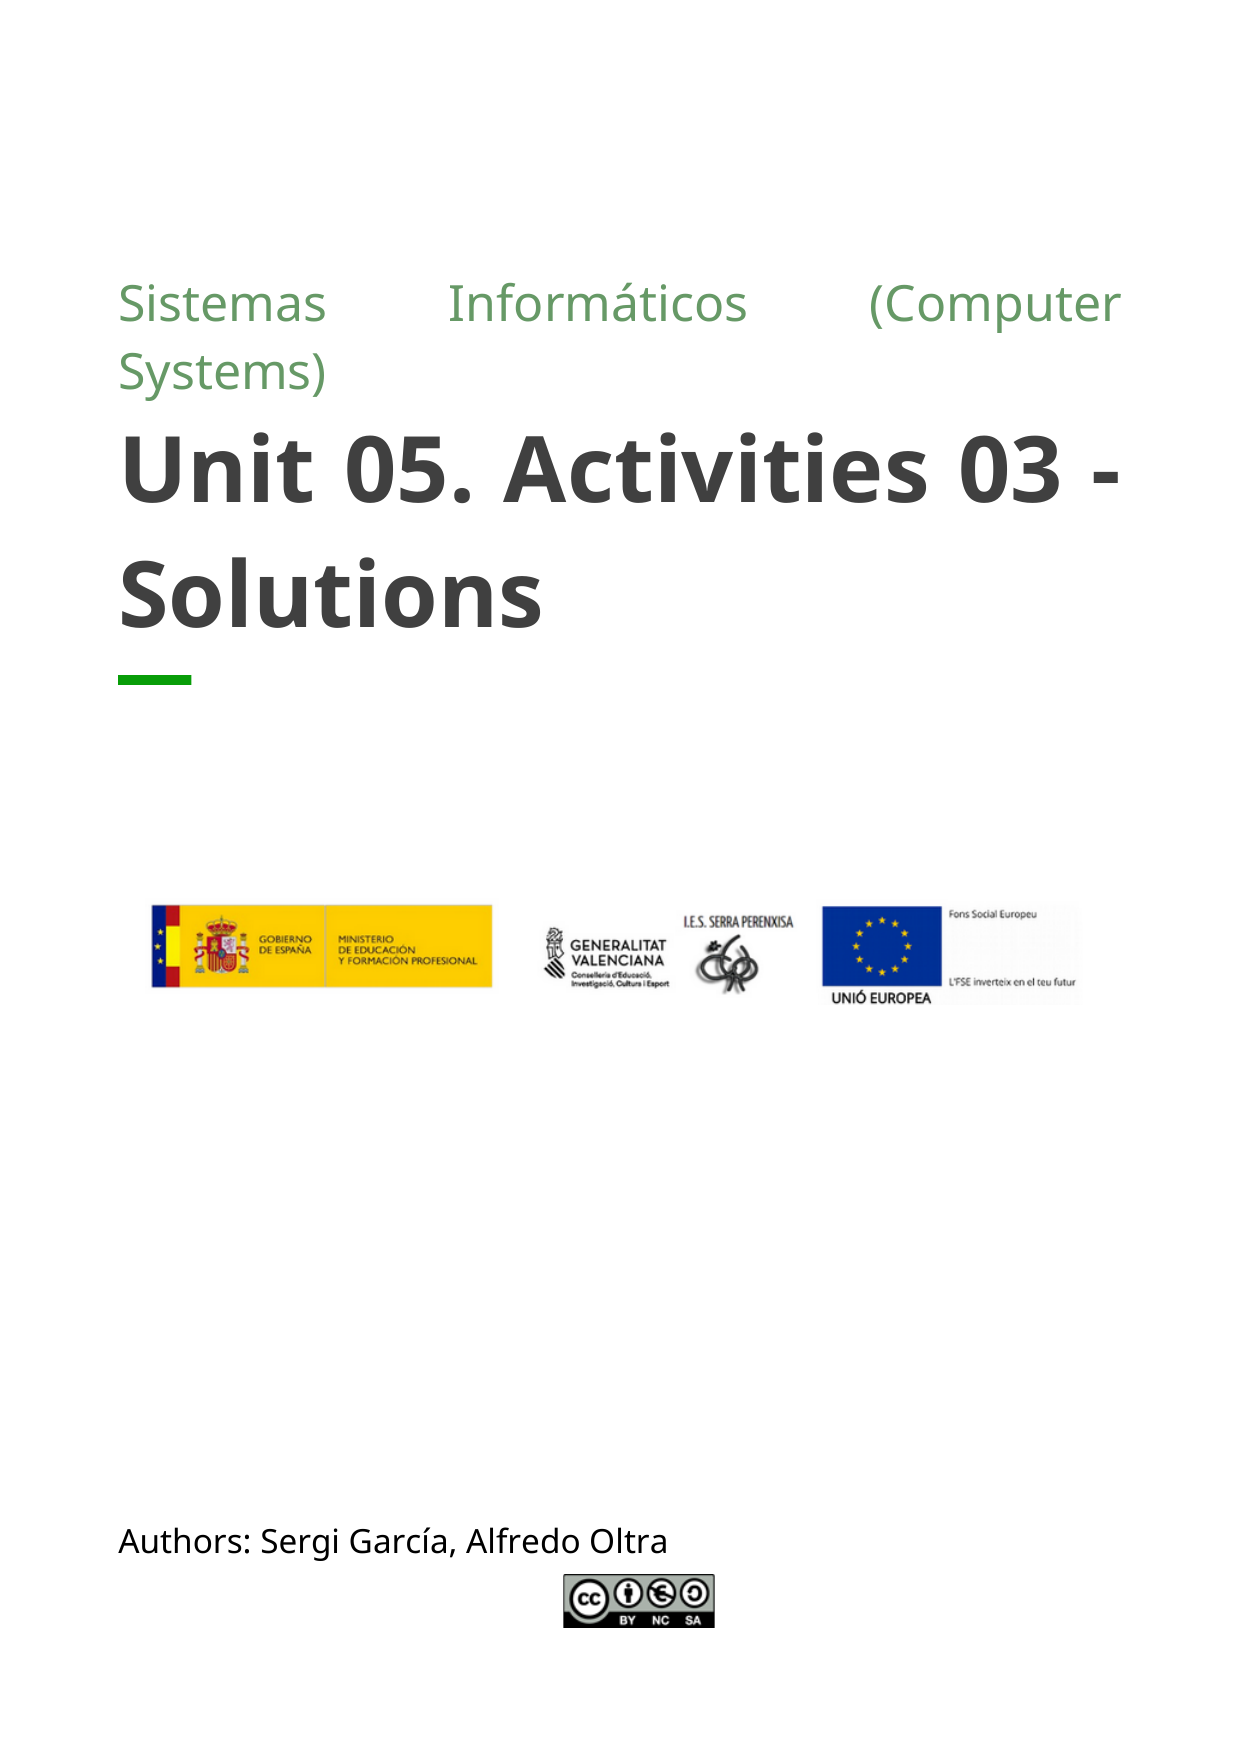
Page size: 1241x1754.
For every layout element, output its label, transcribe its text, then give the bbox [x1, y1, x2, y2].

title Sistemas Informáticos (Computer Systems) Unit 05. Activities 03 - Solutions [118, 268, 1122, 654]
picture [118, 675, 192, 685]
picture [563, 1574, 715, 1628]
picture [118, 885, 1123, 1005]
text Authors: Sergi García, Alfredo Oltra [118, 1517, 1122, 1563]
